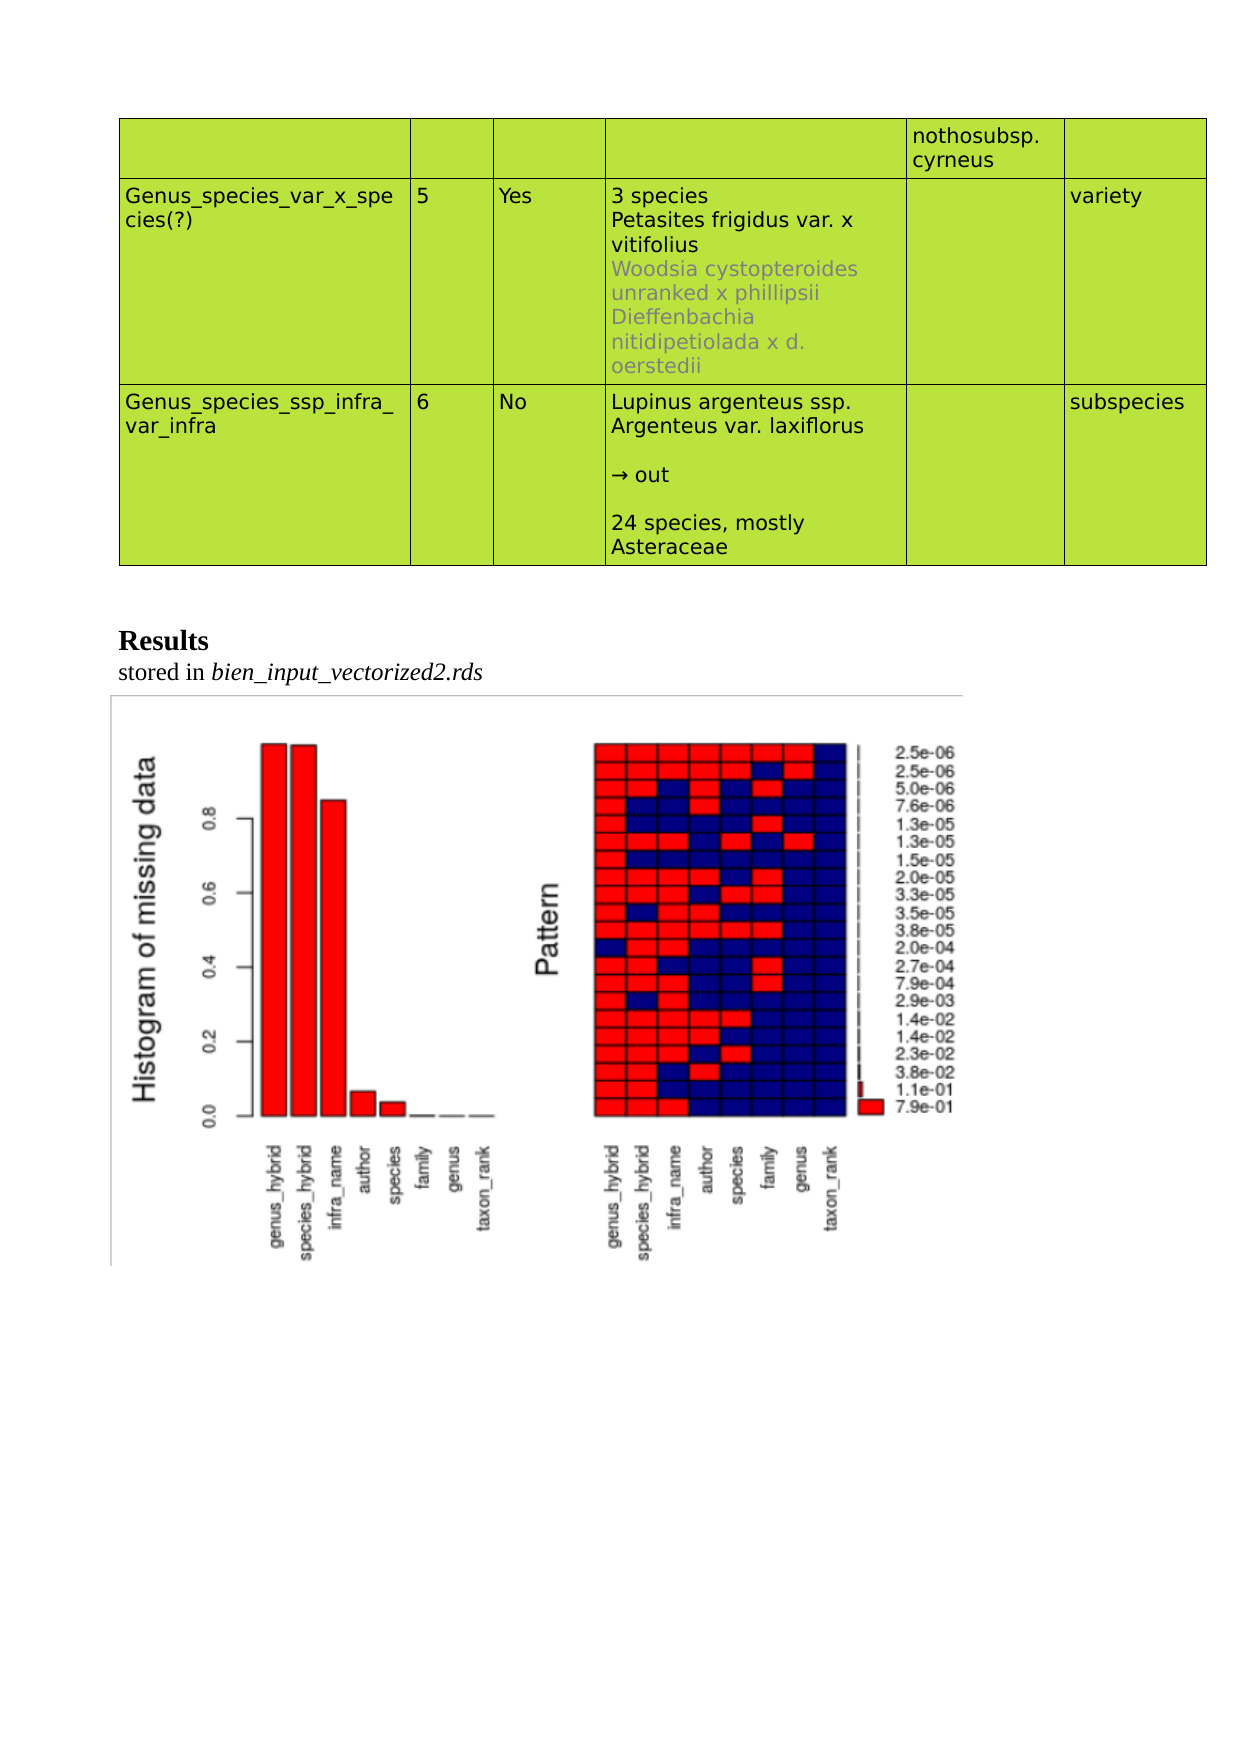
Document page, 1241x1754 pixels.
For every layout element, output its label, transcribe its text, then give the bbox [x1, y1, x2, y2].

picture [109, 695, 963, 1266]
table_cell [120, 119, 410, 178]
table_cell Yes [494, 179, 605, 384]
table_cell 3 species Petasites frigidus var. x vitifolius Woodsia cystopteroides unranked x phillipsii Dieffenbachia nitidipetiolada x d. oerstedii [606, 179, 906, 384]
table_cell [1065, 119, 1206, 178]
text stored in bien_input_vectorized2.rds [118, 657, 1122, 685]
table_cell subspecies [1065, 385, 1206, 565]
table_cell Lupinus argenteus ssp. Argenteus var. laxiflorus → out 24 species, mostly Asteraceae [606, 385, 906, 565]
table_cell 5 [411, 179, 493, 384]
table_cell variety [1065, 179, 1206, 384]
table_cell 6 [411, 385, 493, 565]
table_cell nothosubsp. cyrneus [907, 119, 1064, 178]
table_cell Genus_species_var_x_species(?) [120, 179, 410, 384]
text Results [118, 623, 1122, 657]
table_cell [606, 119, 906, 178]
table_cell Genus_species_ssp_infra_var_infra [120, 385, 410, 565]
table_cell [494, 119, 605, 178]
table_cell [907, 385, 1064, 565]
table_cell No [494, 385, 605, 565]
table_cell [907, 179, 1064, 384]
table_cell [411, 119, 493, 178]
